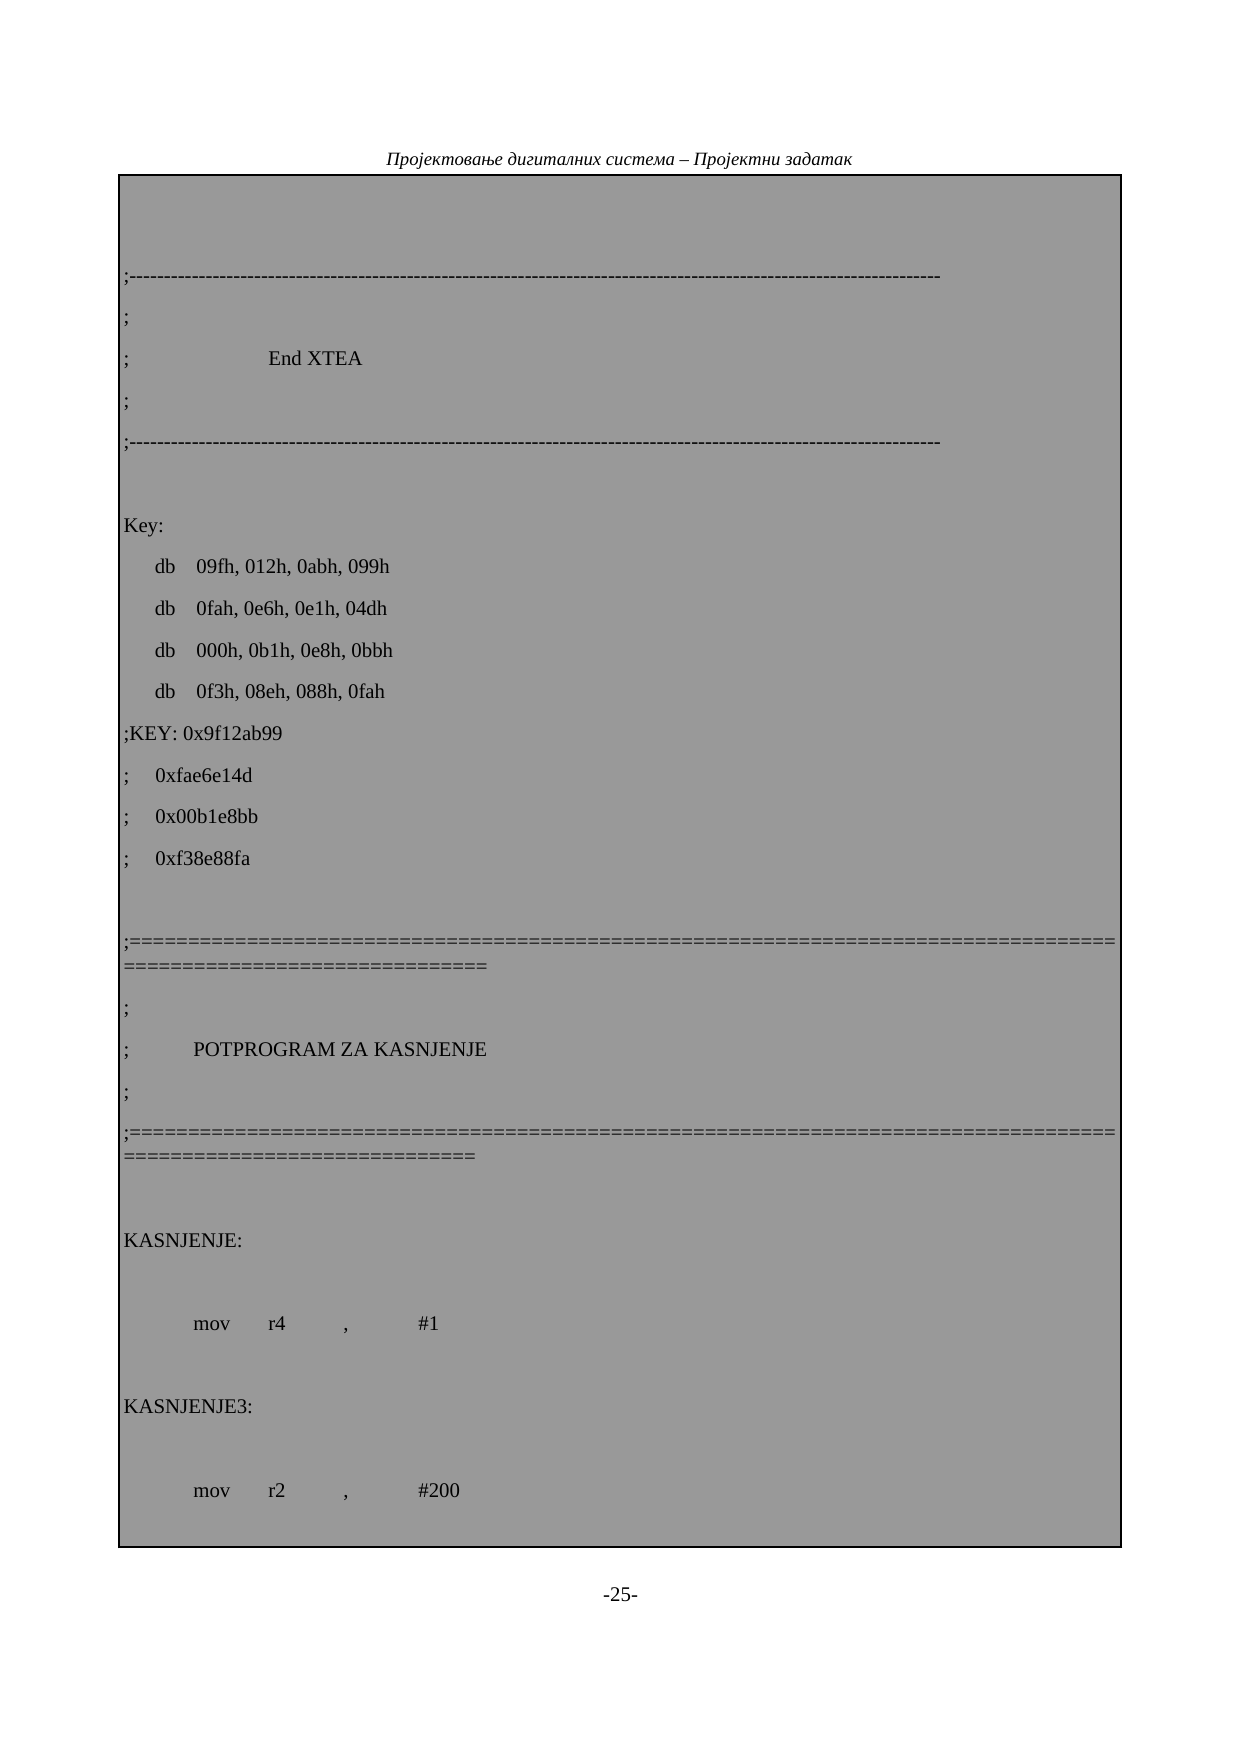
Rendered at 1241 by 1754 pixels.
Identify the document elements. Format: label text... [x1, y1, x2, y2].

text ; End XTEA [120, 341, 1120, 375]
text ; 0xfae6e14d [120, 758, 1120, 792]
text ;KEY: 0x9f12ab99 [120, 716, 1120, 750]
text db 0f3h, 08eh, 088h, 0fah [120, 674, 1120, 709]
text KASNJENJE3: [120, 1389, 1120, 1423]
text ;=================================================================================================================== [120, 924, 1120, 983]
text ; [120, 299, 1120, 334]
text ; [120, 1073, 1120, 1108]
text db 0fah, 0e6h, 0e1h, 04dh [120, 591, 1120, 625]
text db 000h, 0b1h, 0e8h, 0bbh [120, 633, 1120, 667]
text ; [120, 990, 1120, 1024]
text ;--------------------------------------------------------------------------------------------------------------------- [120, 424, 1120, 459]
text db 09fh, 012h, 0abh, 099h [120, 549, 1120, 584]
text ;--------------------------------------------------------------------------------------------------------------------- [120, 258, 1120, 292]
text Key: [120, 508, 1120, 542]
text ; 0x00b1e8bb [120, 799, 1120, 834]
text ;================================================================================================================== [120, 1115, 1120, 1173]
text mov r2 , #200 [120, 1472, 1120, 1507]
text ; POTPROGRAM ZA KASNJENJE [120, 1032, 1120, 1066]
text mov r4 , #1 [120, 1306, 1120, 1340]
text KASNJENJE: [120, 1222, 1120, 1257]
text ; 0xf38e88fa [120, 841, 1120, 875]
text ; [120, 383, 1120, 417]
